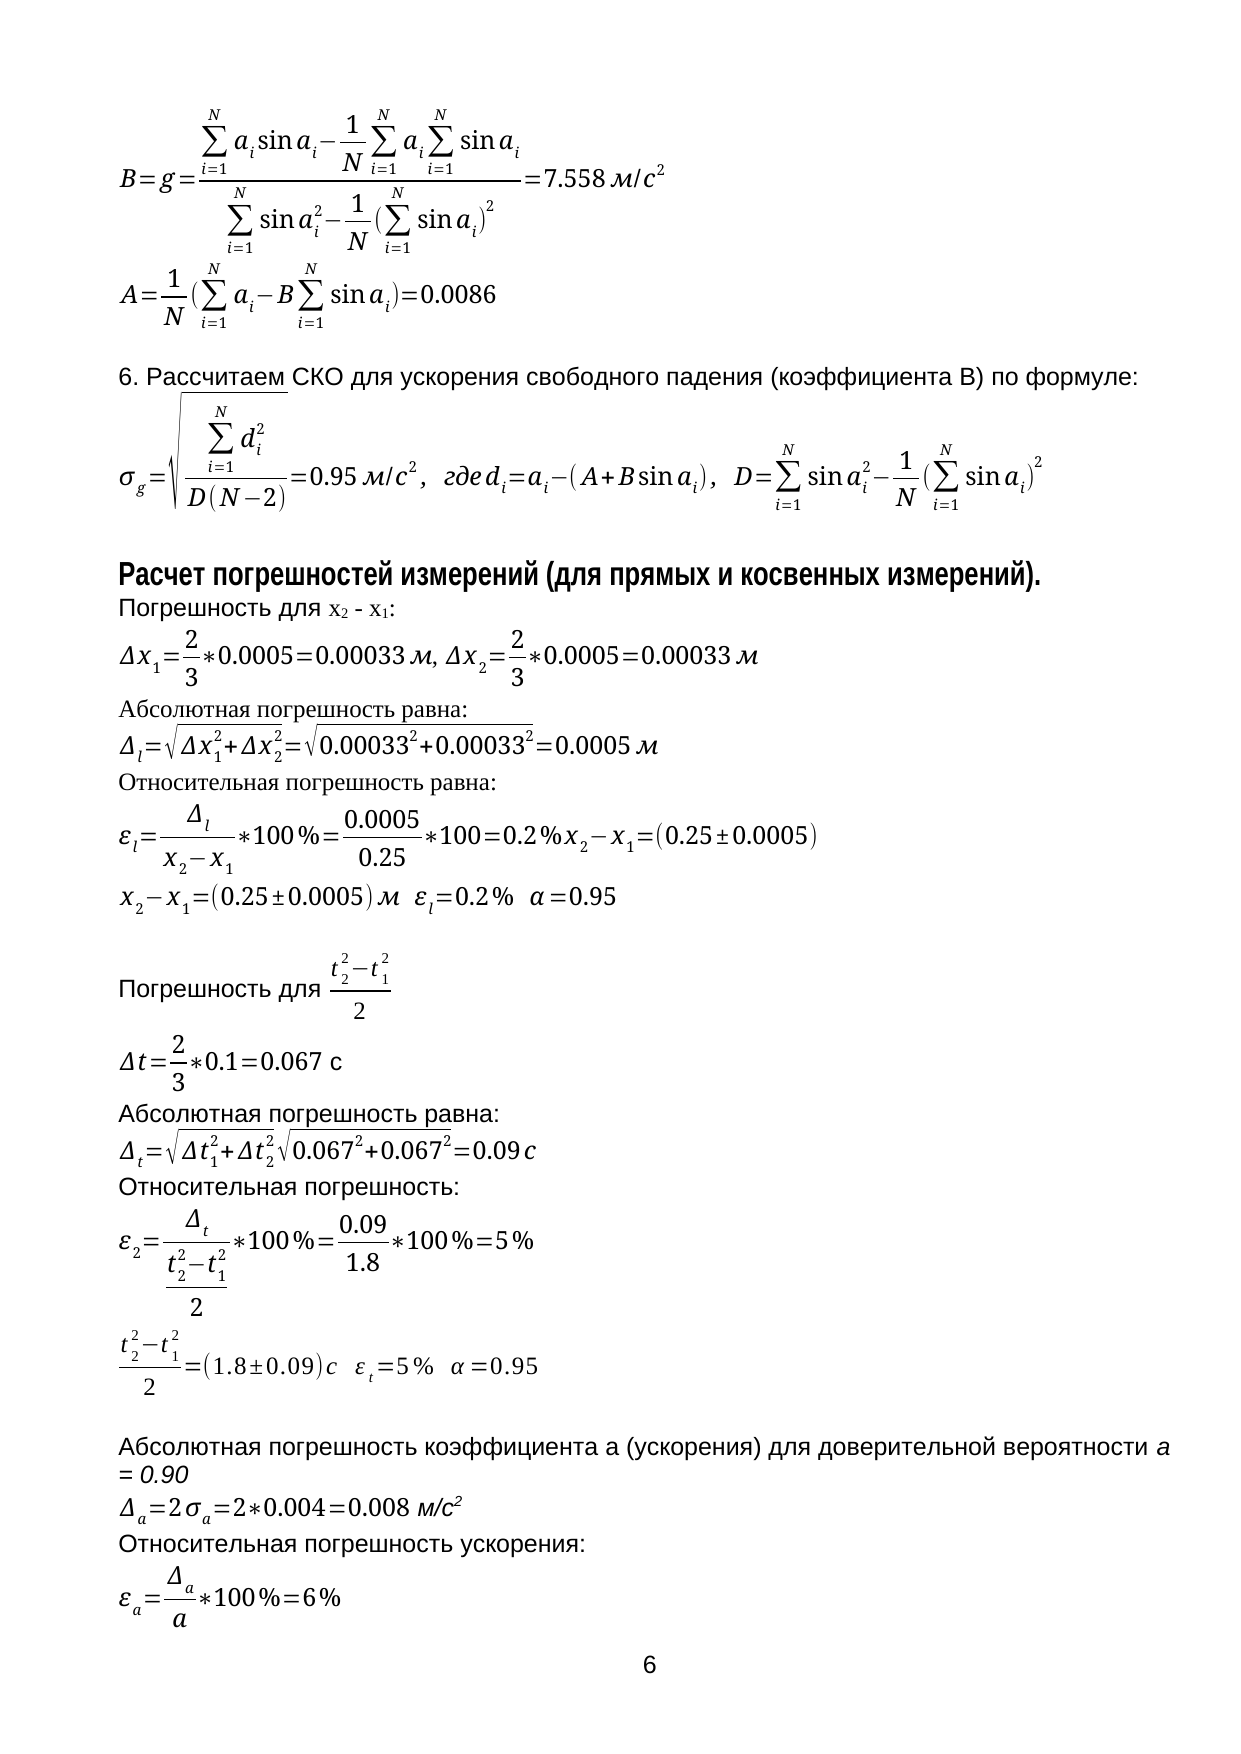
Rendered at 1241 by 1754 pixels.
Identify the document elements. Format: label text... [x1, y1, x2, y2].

text Относительная погрешность ускорения: [118, 1529, 1181, 1558]
text Абсолютная погрешность равна: [118, 1099, 1181, 1128]
text м/c2 [118, 1489, 1181, 1529]
text с [118, 1027, 1181, 1099]
text Погрешность для x2 - x1: [118, 593, 1181, 622]
text Относительная погрешность равна: [118, 767, 1181, 796]
text Абсолютная погрешность коэффициента a (ускорения) для доверительной вероятности a = 0.90 [118, 1432, 1181, 1489]
text , [118, 622, 1181, 694]
text Абсолютная погрешность равна: [118, 694, 1181, 722]
subtitle Расчет погрешностей измерений (для прямых и косвенных измерений). [118, 553, 1240, 593]
text Погрешность для [118, 947, 1181, 1027]
text Относительная погрешность: [118, 1172, 1181, 1201]
text 6. Рассчитаем СКО для ускорения свободного падения (коэффициента B) по формуле: [118, 362, 1181, 391]
